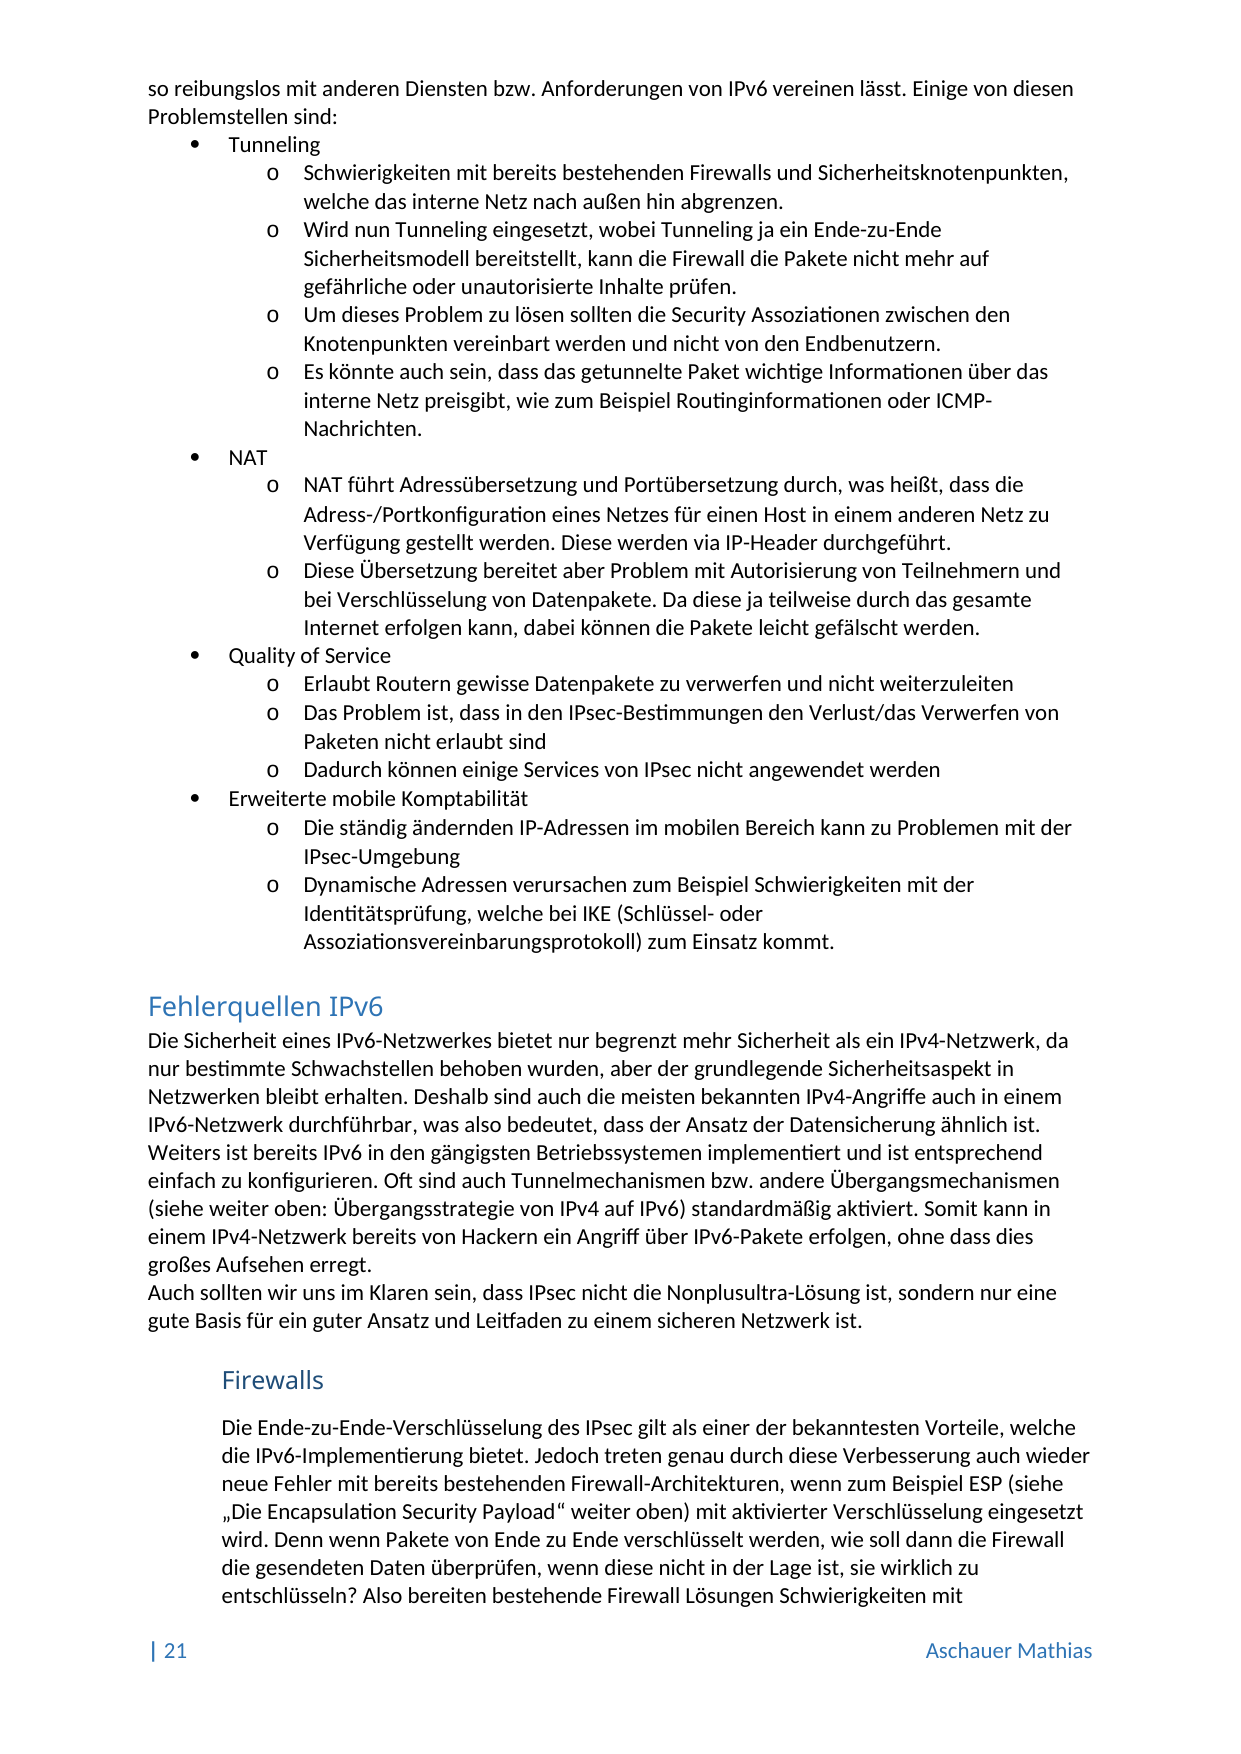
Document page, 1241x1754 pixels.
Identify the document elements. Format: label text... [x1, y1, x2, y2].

list Erlaubt Routern gewisse Datenpakete zu verwerfen und nicht weiterzuleiten [266, 669, 1093, 698]
list Diese Übersetzung bereitet aber Problem mit Autorisierung von Teilnehmern und bei Verschlüsselung von Datenpakete. Da diese ja teilweise durch das gesamte Internet erfolgen kann, dabei können die Pakete leicht gefälscht werden. [266, 556, 1093, 641]
list Dynamische Adressen verursachen zum Beispiel Schwierigkeiten mit der Identitätsprüfung, welche bei IKE (Schlüssel- oder Assoziationsvereinbarungsprotokoll) zum Einsatz kommt. [266, 870, 1093, 955]
list Tunneling [191, 130, 1093, 158]
list Quality of Service [191, 641, 1093, 669]
text Auch sollten wir uns im Klaren sein, dass IPsec nicht die Nonplusultra-Lösung ist, sondern nur eine gute Basis für ein guter Ansatz und Leitfaden zu einem sicheren Netzwerk ist. [148, 1278, 1093, 1334]
text Die Sicherheit eines IPv6-Netzwerkes bietet nur begrenzt mehr Sicherheit als ein IPv4-Netzwerk, da nur bestimmte Schwachstellen behoben wurden, aber der grundlegende Sicherheitsaspekt in Netzwerken bleibt erhalten. Deshalb sind auch die meisten bekannten IPv4-Angriffe auch in einem IPv6-Netzwerk durchführbar, was also bedeutet, dass der Ansatz der Datensicherung ähnlich ist. [148, 1026, 1093, 1138]
list Die ständig ändernden IP-Adressen im mobilen Bereich kann zu Problemen mit der IPsec-Umgebung [266, 813, 1093, 870]
text so reibungslos mit anderen Diensten bzw. Anforderungen von IPv6 vereinen lässt. Einige von diesen Problemstellen sind: [148, 74, 1093, 130]
list Wird nun Tunneling eingesetzt, wobei Tunneling ja ein Ende-zu-Ende Sicherheitsmodell bereitstellt, kann die Firewall die Pakete nicht mehr auf gefährliche oder unautorisierte Inhalte prüfen. [266, 215, 1093, 300]
list NAT führt Adressübersetzung und Portübersetzung durch, was heißt, dass die Adress-/Portkonfiguration eines Netzes für einen Host in einem anderen Netz zu Verfügung gestellt werden. Diese werden via IP-Header durchgeführt. [266, 471, 1093, 556]
subtitle Fehlerquellen IPv6 [148, 987, 1093, 1024]
list Um dieses Problem zu lösen sollten die Security Assoziationen zwischen den Knotenpunkten vereinbart werden und nicht von den Endbenutzern. [266, 300, 1093, 357]
subtitle Firewalls [148, 1362, 1093, 1397]
list NAT [191, 443, 1093, 471]
list Das Problem ist, dass in den IPsec-Bestimmungen den Verlust/das Verwerfen von Paketen nicht erlaubt sind [266, 698, 1093, 755]
list Schwierigkeiten mit bereits bestehenden Firewalls und Sicherheitsknotenpunkten, welche das interne Netz nach außen hin abgrenzen. [266, 158, 1093, 215]
text Die Ende-zu-Ende-Verschlüsselung des IPsec gilt als einer der bekanntesten Vorteile, welche die IPv6-Implementierung bietet. Jedoch treten genau durch diese Verbesserung auch wieder neue Fehler mit bereits bestehenden Firewall-Architekturen, wenn zum Beispiel ESP (siehe „Die Encapsulation Security Payload“ weiter oben) mit aktivierter Verschlüsselung eingesetzt wird. Denn wenn Pakete von Ende zu Ende verschlüsselt werden, wie soll dann die Firewall die gesendeten Daten überprüfen, wenn diese nicht in der Lage ist, sie wirklich zu entschlüsseln? Also bereiten bestehende Firewall Lösungen Schwierigkeiten mit [221, 1413, 1093, 1609]
list Erweiterte mobile Komptabilität [191, 784, 1093, 813]
list Es könnte auch sein, dass das getunnelte Paket wichtige Informationen über das interne Netz preisgibt, wie zum Beispiel Routinginformationen oder ICMP-Nachrichten. [266, 357, 1093, 443]
text Weiters ist bereits IPv6 in den gängigsten Betriebssystemen implementiert und ist entsprechend einfach zu konfigurieren. Oft sind auch Tunnelmechanismen bzw. andere Übergangsmechanismen (siehe weiter oben: Übergangsstrategie von IPv4 auf IPv6) standardmäßig aktiviert. Somit kann in einem IPv4-Netzwerk bereits von Hackern ein Angriff über IPv6-Pakete erfolgen, ohne dass dies großes Aufsehen erregt. [148, 1138, 1093, 1278]
list Dadurch können einige Services von IPsec nicht angewendet werden [266, 755, 1093, 784]
